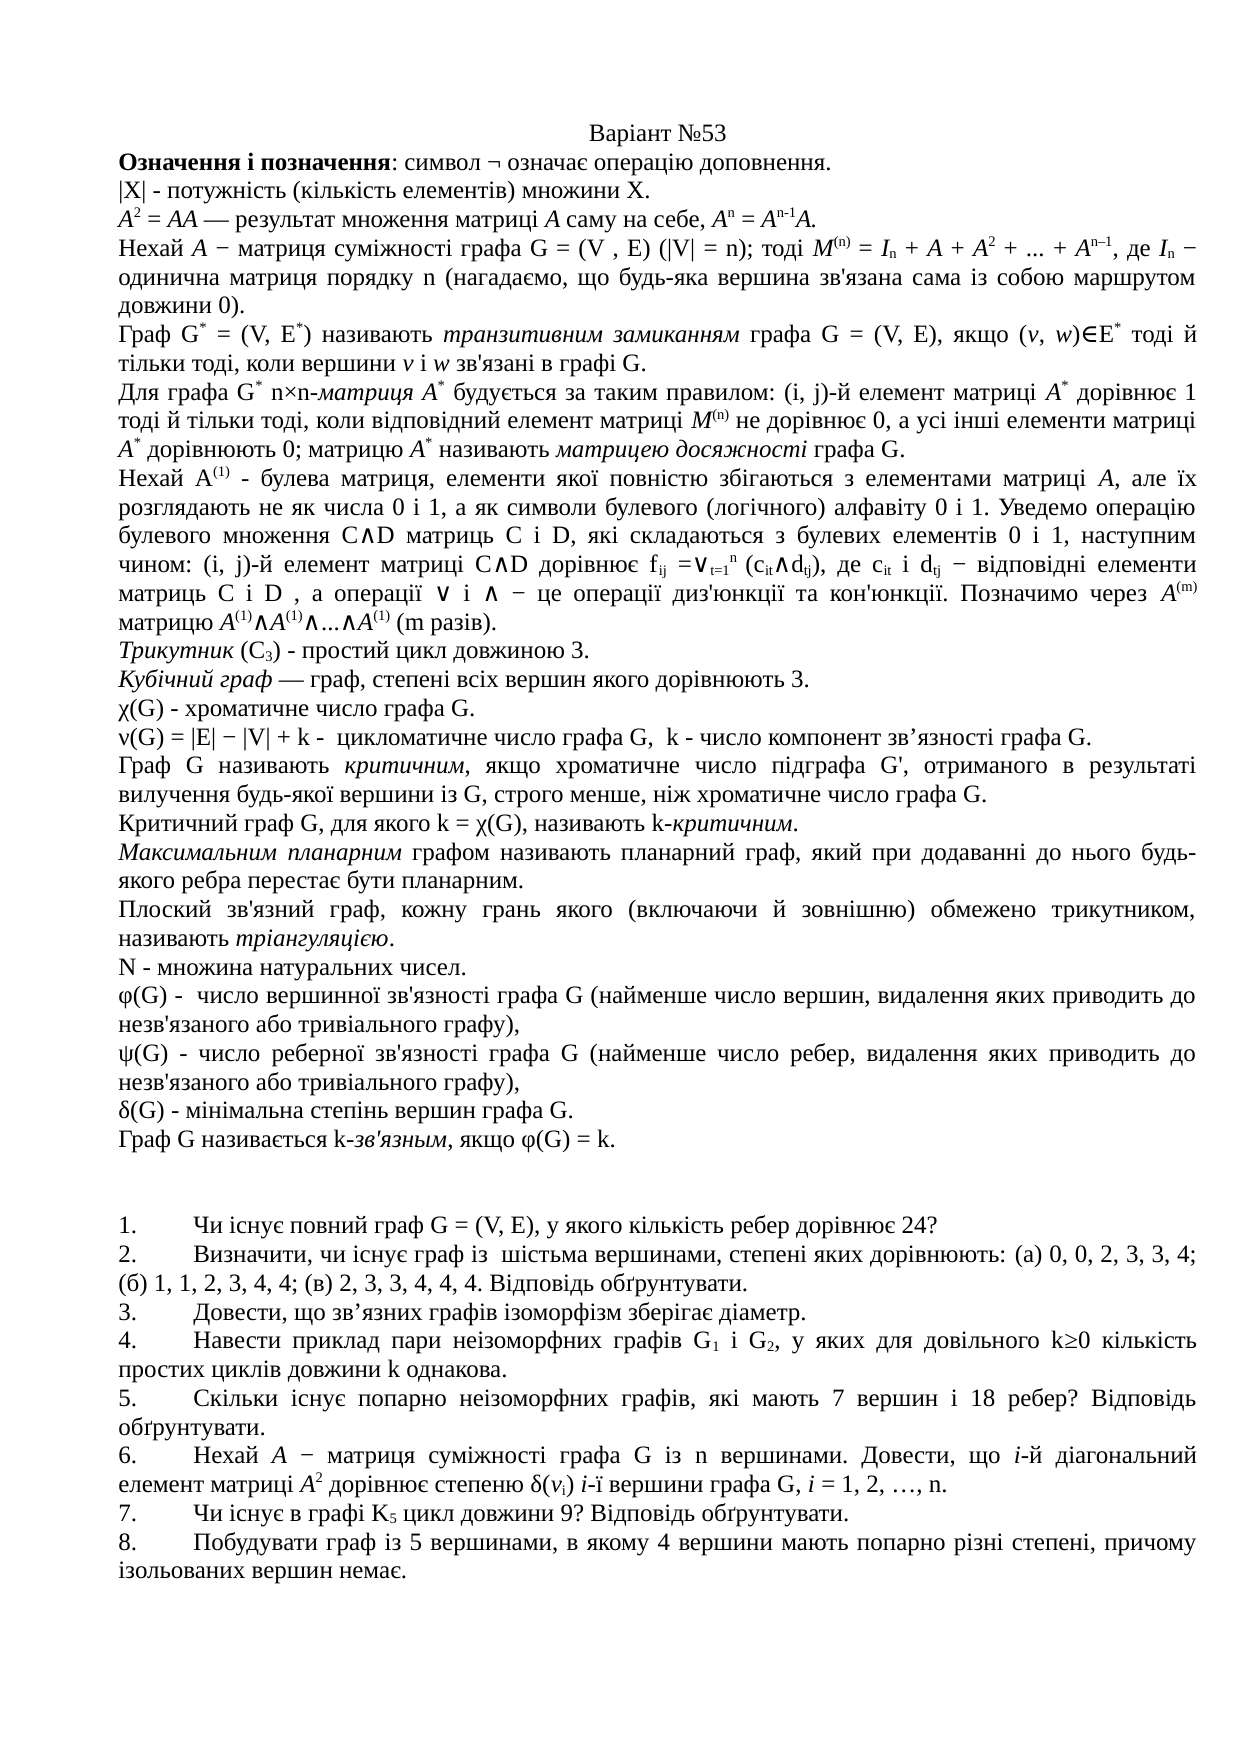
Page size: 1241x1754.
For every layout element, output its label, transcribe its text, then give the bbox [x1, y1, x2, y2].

text Плоский зв'язний граф, кожну грань якого (включаючи й зовнішню) обмежено трикутником, називають тріангуляцією. [118, 894, 1197, 952]
text Максимальним планарним графом називають планарний граф, який при додаванні до нього будь-якого ребра перестає бути планарним. [118, 837, 1197, 894]
list Визначити, чи існує граф із шістьма вершинами, степені яких дорівнюють: (а) 0, 0, 2, 3, 3, 4; (б) 1, 1, 2, 3, 4, 4; (в) 2, 3, 3, 4, 4, 4. Відповідь обґрунтувати. [118, 1239, 1197, 1297]
text Для графа G* n×n-матриця A* будується за таким правилом: (i, j)-й елемент матриці A* дорівнює 1 тоді й тільки тоді, коли відповідний елемент матриці M(n) не дорівнює 0, а усі інші елементи матриці A* дорівнюють 0; матрицю A* називають матрицею досяжності графа G. [118, 377, 1197, 463]
list Довести, що зв’язних графів ізоморфізм зберігає діаметр. [118, 1297, 1197, 1326]
text φ(G) - число вершинної зв'язності графа G (найменше число вершин, видалення яких приводить до незв'язаного або тривіального графу), [118, 981, 1197, 1038]
text ψ(G) - число реберної зв'язності графа G (найменше число ребер, видалення яких приводить до незв'язаного або тривіального графу), [118, 1038, 1197, 1096]
list Скільки існує попарно неізоморфних графів, які мають 7 вершин і 18 ребер? Відповідь обґрунтувати. [118, 1383, 1197, 1441]
text δ(G) - мінімальна степінь вершин графа G. [118, 1096, 1197, 1124]
text Критичний граф G, для якого k = χ(G), називають k-критичним. [118, 808, 1197, 837]
text Нехай A(1) - булева матриця, елементи якої повністю збігаються з елементами матриці A, але їх розглядають не як числа 0 і 1, а як символи булевого (логічного) алфавіту 0 і 1. Уведемо операцію булевого множення С∧D матриць С і D, які складаються з булевих елементів 0 і 1, наступним чином: (i, j)-й елемент матриці С∧D дорівнює fij =∨t=1n (cit∧dtj), де сit і dtj − відповідні елементи матриць С і D , а операції ∨ і ∧ − це операції диз'юнкції та кон'юнкції. Позначимо через A(m) матрицю A(1)∧A(1)∧...∧A(1) (m разів). [118, 463, 1197, 636]
text N - множина натуральних чисел. [118, 952, 1197, 981]
text Означення і позначення: символ ¬ означає операцію доповнення. [118, 147, 1197, 176]
text |Х| - потужність (кількість елементів) множини Х. [118, 176, 1197, 204]
text Нехай A − матриця суміжності графа G = (V , E) (|V| = n); тоді M(n) = In + A + A2 + ... + An–1, де In − одинична матриця порядку n (нагадаємо, що будь-яка вершина зв'язана сама із собою маршрутом довжини 0). [118, 233, 1197, 319]
text Варіант №53 [118, 118, 1197, 147]
text A2 = AA — результат множення матриці A саму на себе, An = An-1A. [118, 204, 1197, 233]
list Чи існує в графі K5 цикл довжини 9? Відповідь обґрунтувати. [118, 1498, 1197, 1527]
list Навести приклад пари неізоморфних графів G1 i G2, у яких для довільного k≥0 кількість простих циклів довжини k однакова. [118, 1326, 1197, 1383]
text Граф G називають критичним, якщо хроматичне число підграфа G', отриманого в результаті вилучення будь-якої вершини із G, строго менше, ніж хроматичне число графа G. [118, 751, 1197, 808]
text Граф G називається k-зв'язным, якщо φ(G) = k. [118, 1124, 1197, 1153]
list Нехай A − матриця суміжності графа G із n вершинами. Довести, що i-й діагональний елемент матриці A2 дорівнює степеню δ(vi) i-ї вершини графа G, i = 1, 2, …, n. [118, 1441, 1197, 1498]
text χ(G) - хроматичне число графа G. [118, 693, 1197, 722]
list Побудувати граф із 5 вершинами, в якому 4 вершини мають попарно різні степені, причому ізольованих вершин немає. [118, 1527, 1197, 1584]
text Граф G* = (V, E*) називають транзитивним замиканням графа G = (V, E), якщо (v, w)∈E* тоді й тільки тоді, коли вершини v і w зв'язані в графі G. [118, 319, 1197, 377]
text Кубічний граф — граф, степені всіх вершин якого дорівнюють 3. [118, 664, 1197, 693]
text Трикутник (С3) - простий цикл довжиною 3. [118, 636, 1197, 664]
text ν(G) = |E| − |V| + k - цикломатичне число графа G, k - число компонент зв’язності графа G. [118, 722, 1197, 751]
list Чи існує повний граф G = (V, E), у якого кількість ребер дорівнює 24? [118, 1211, 1197, 1239]
